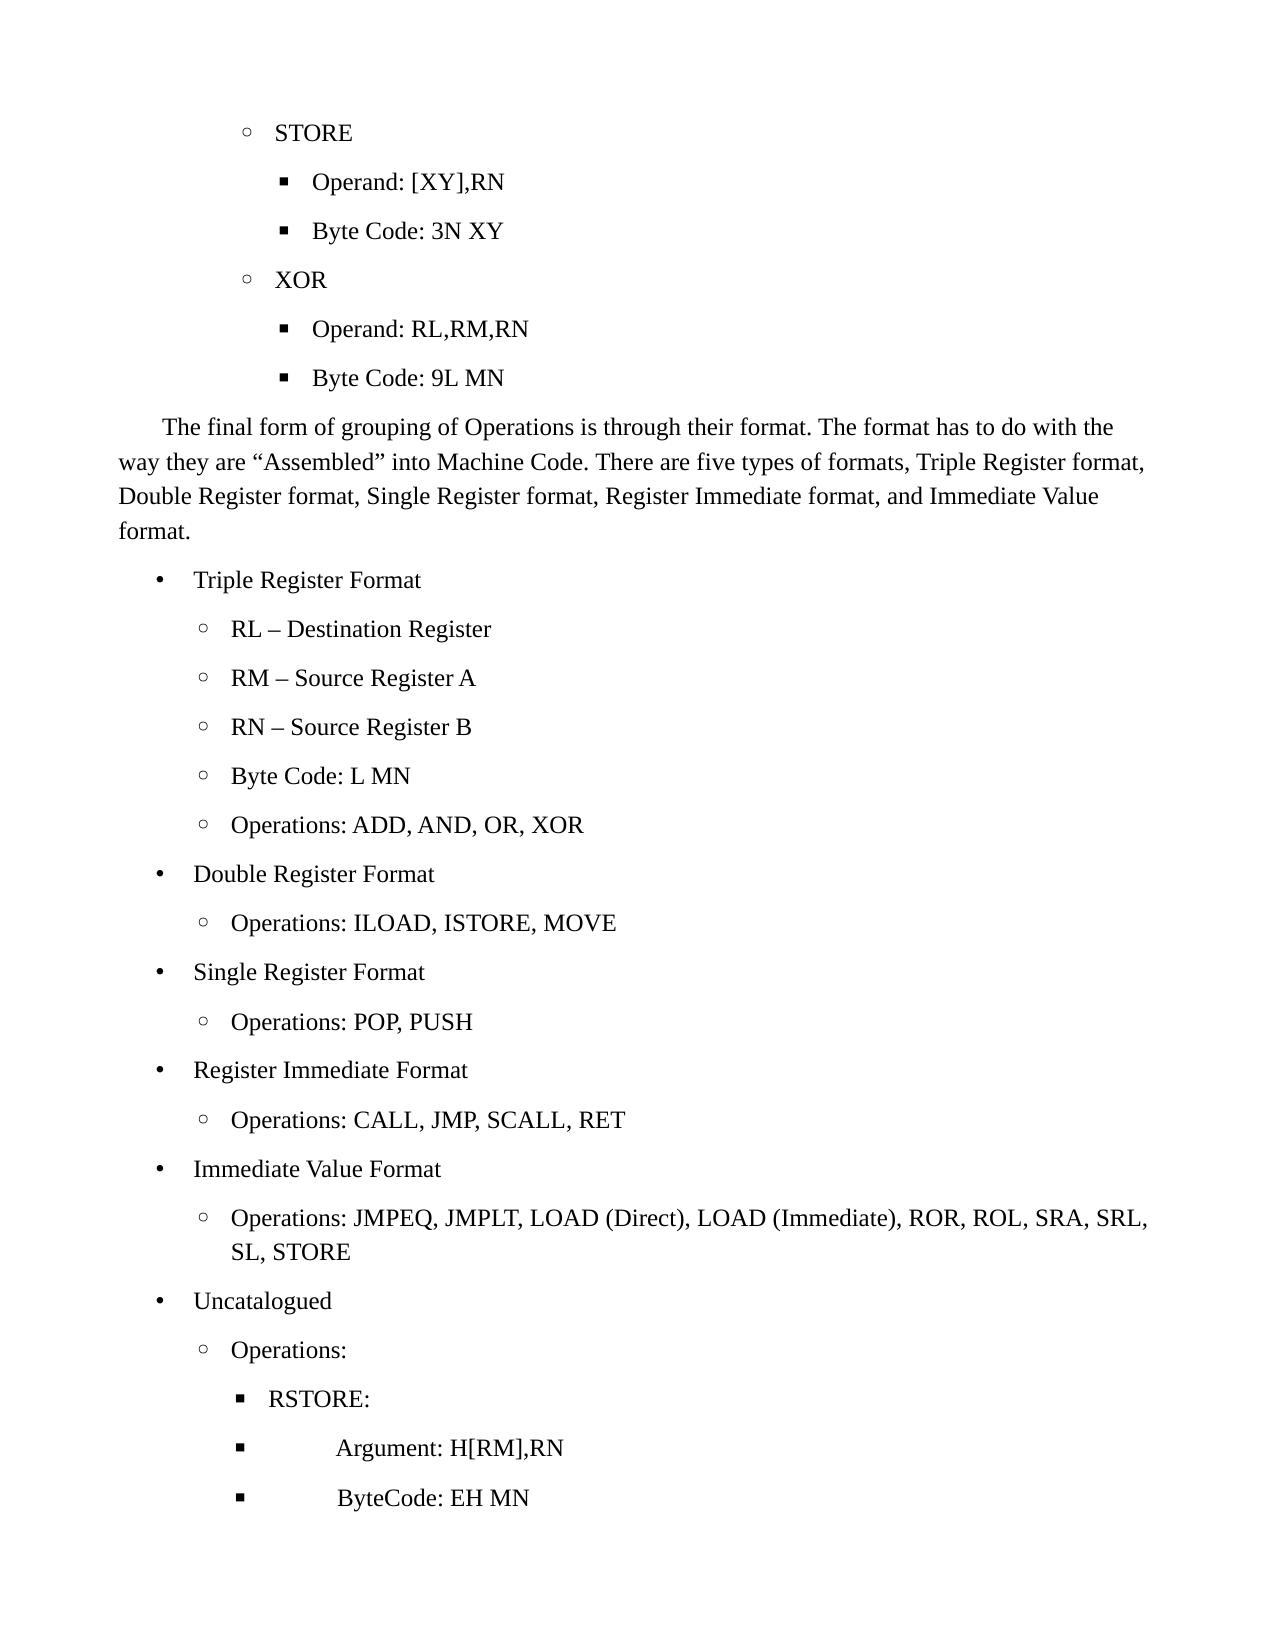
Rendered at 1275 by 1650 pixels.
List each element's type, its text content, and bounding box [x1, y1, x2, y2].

list RN – Source Register B [193, 712, 1157, 741]
list Triple Register Format [156, 565, 1157, 594]
text The final form of grouping of Operations is through their format. The format has to do with the way they are “Assembled” into Machine Code. There are five types of formats, Triple Register format, Double Register format, Single Register format, Register Immediate format, and Immediate Value format. [118, 412, 1157, 545]
list Uncatalogued [156, 1286, 1157, 1315]
list Byte Code: 9L MN [274, 363, 1157, 392]
list Operand: [XY],RN [274, 167, 1157, 196]
list Operations: CALL, JMP, SCALL, RET [193, 1105, 1157, 1133]
list Operations: [193, 1335, 1157, 1364]
list Single Register Format [156, 957, 1157, 986]
list Register Immediate Format [156, 1056, 1157, 1084]
list ByteCode: EH MN [231, 1483, 1157, 1511]
list STORE [237, 118, 1157, 147]
list XOR [237, 265, 1157, 294]
list RSTORE: [231, 1384, 1157, 1413]
list Argument: H[RM],RN [231, 1433, 1157, 1462]
list Byte Code: L MN [193, 761, 1157, 790]
list Double Register Format [156, 859, 1157, 888]
list Operations: ILOAD, ISTORE, MOVE [193, 908, 1157, 937]
list RL – Destination Register [193, 614, 1157, 643]
list Operations: JMPEQ, JMPLT, LOAD (Direct), LOAD (Immediate), ROR, ROL, SRA, SRL, SL, STORE [193, 1203, 1157, 1266]
list Operations: POP, PUSH [193, 1007, 1157, 1035]
list Operand: RL,RM,RN [274, 314, 1157, 343]
list Operations: ADD, AND, OR, XOR [193, 810, 1157, 839]
list Immediate Value Format [156, 1154, 1157, 1182]
list Byte Code: 3N XY [274, 216, 1157, 245]
list RM – Source Register A [193, 663, 1157, 692]
